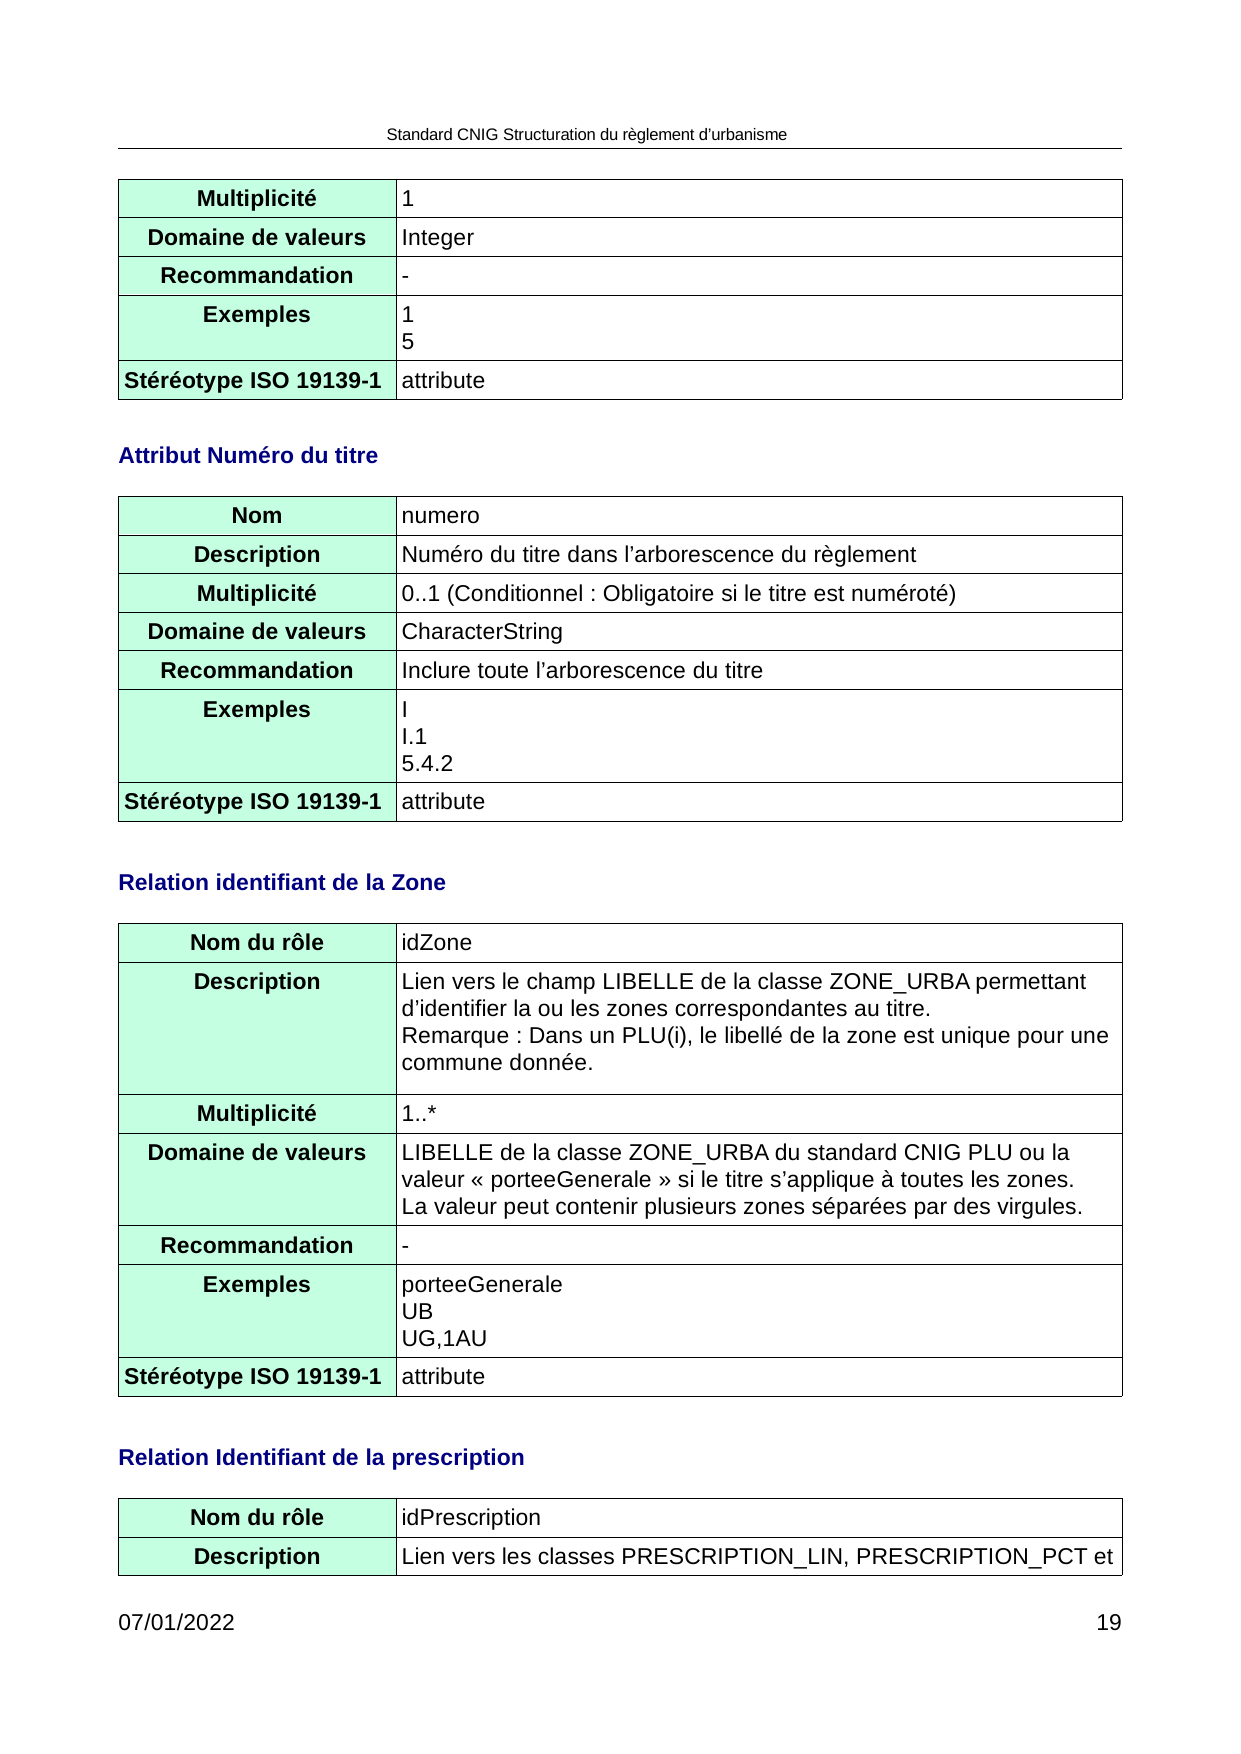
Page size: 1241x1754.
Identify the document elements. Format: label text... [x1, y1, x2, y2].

table_cell Inclure toute l’arborescence du titre [397, 651, 1122, 689]
table_cell Recommandation [119, 1226, 396, 1264]
table_cell LIBELLE de la classe ZONE_URBA du standard CNIG PLU ou la valeur « porteeGenerale » si le titre s’applique à toutes les zones. La valeur peut contenir plusieurs zones séparées par des virgules. [397, 1134, 1122, 1225]
table_cell - [397, 1226, 1122, 1264]
table_cell 1 5 [397, 296, 1122, 360]
table_header numero [397, 497, 1122, 534]
subtitle Attribut Numéro du titre [118, 442, 1122, 469]
table_cell Stéréotype ISO 19139-1 [119, 1358, 396, 1396]
table_cell Exemples [119, 296, 396, 360]
table_cell Integer [397, 218, 1122, 256]
table_header idZone [397, 924, 1122, 962]
table_cell Stéréotype ISO 19139-1 [119, 361, 396, 399]
table_header Nom du rôle [119, 924, 396, 962]
table_cell - [397, 257, 1122, 294]
table_cell Description [119, 536, 396, 573]
table_cell porteeGenerale UB UG,1AU [397, 1265, 1122, 1357]
table_cell attribute [397, 783, 1122, 821]
table_cell 1 [397, 180, 1122, 217]
table_cell Numéro du titre dans l’arborescence du règlement [397, 536, 1122, 573]
table_header Nom [119, 497, 396, 534]
table_cell Domaine de valeurs [119, 613, 396, 650]
table_cell attribute [397, 1358, 1122, 1396]
table_cell Description [119, 1538, 396, 1575]
table_cell Domaine de valeurs [119, 1134, 396, 1225]
table_cell I I.1 5.4.2 [397, 690, 1122, 782]
table_cell attribute [397, 361, 1122, 399]
table_header Nom du rôle [119, 1499, 396, 1537]
table_cell Lien vers les classes PRESCRIPTION_LIN, PRESCRIPTION_PCT et [397, 1538, 1122, 1575]
table_cell Exemples [119, 1265, 396, 1357]
subtitle Relation identifiant de la Zone [118, 869, 1122, 896]
subtitle Relation Identifiant de la prescription [118, 1444, 1122, 1471]
table_cell Exemples [119, 690, 396, 782]
table_cell Multiplicité [119, 180, 396, 217]
table_cell Lien vers le champ LIBELLE de la classe ZONE_URBA permettant d’identifier la ou les zones correspondantes au titre. Remarque : Dans un PLU(i), le libellé de la zone est unique pour une commune donnée. [397, 963, 1122, 1094]
table_cell Multiplicité [119, 574, 396, 612]
table_cell Domaine de valeurs [119, 218, 396, 256]
table_cell 0..1 (Conditionnel : Obligatoire si le titre est numéroté) [397, 574, 1122, 612]
table_cell Multiplicité [119, 1095, 396, 1133]
table_cell Stéréotype ISO 19139-1 [119, 783, 396, 821]
table_cell Description [119, 963, 396, 1094]
table_cell Recommandation [119, 257, 396, 294]
table_cell Recommandation [119, 651, 396, 689]
table_cell 1..* [397, 1095, 1122, 1133]
table_header idPrescription [397, 1499, 1122, 1537]
table_cell CharacterString [397, 613, 1122, 650]
